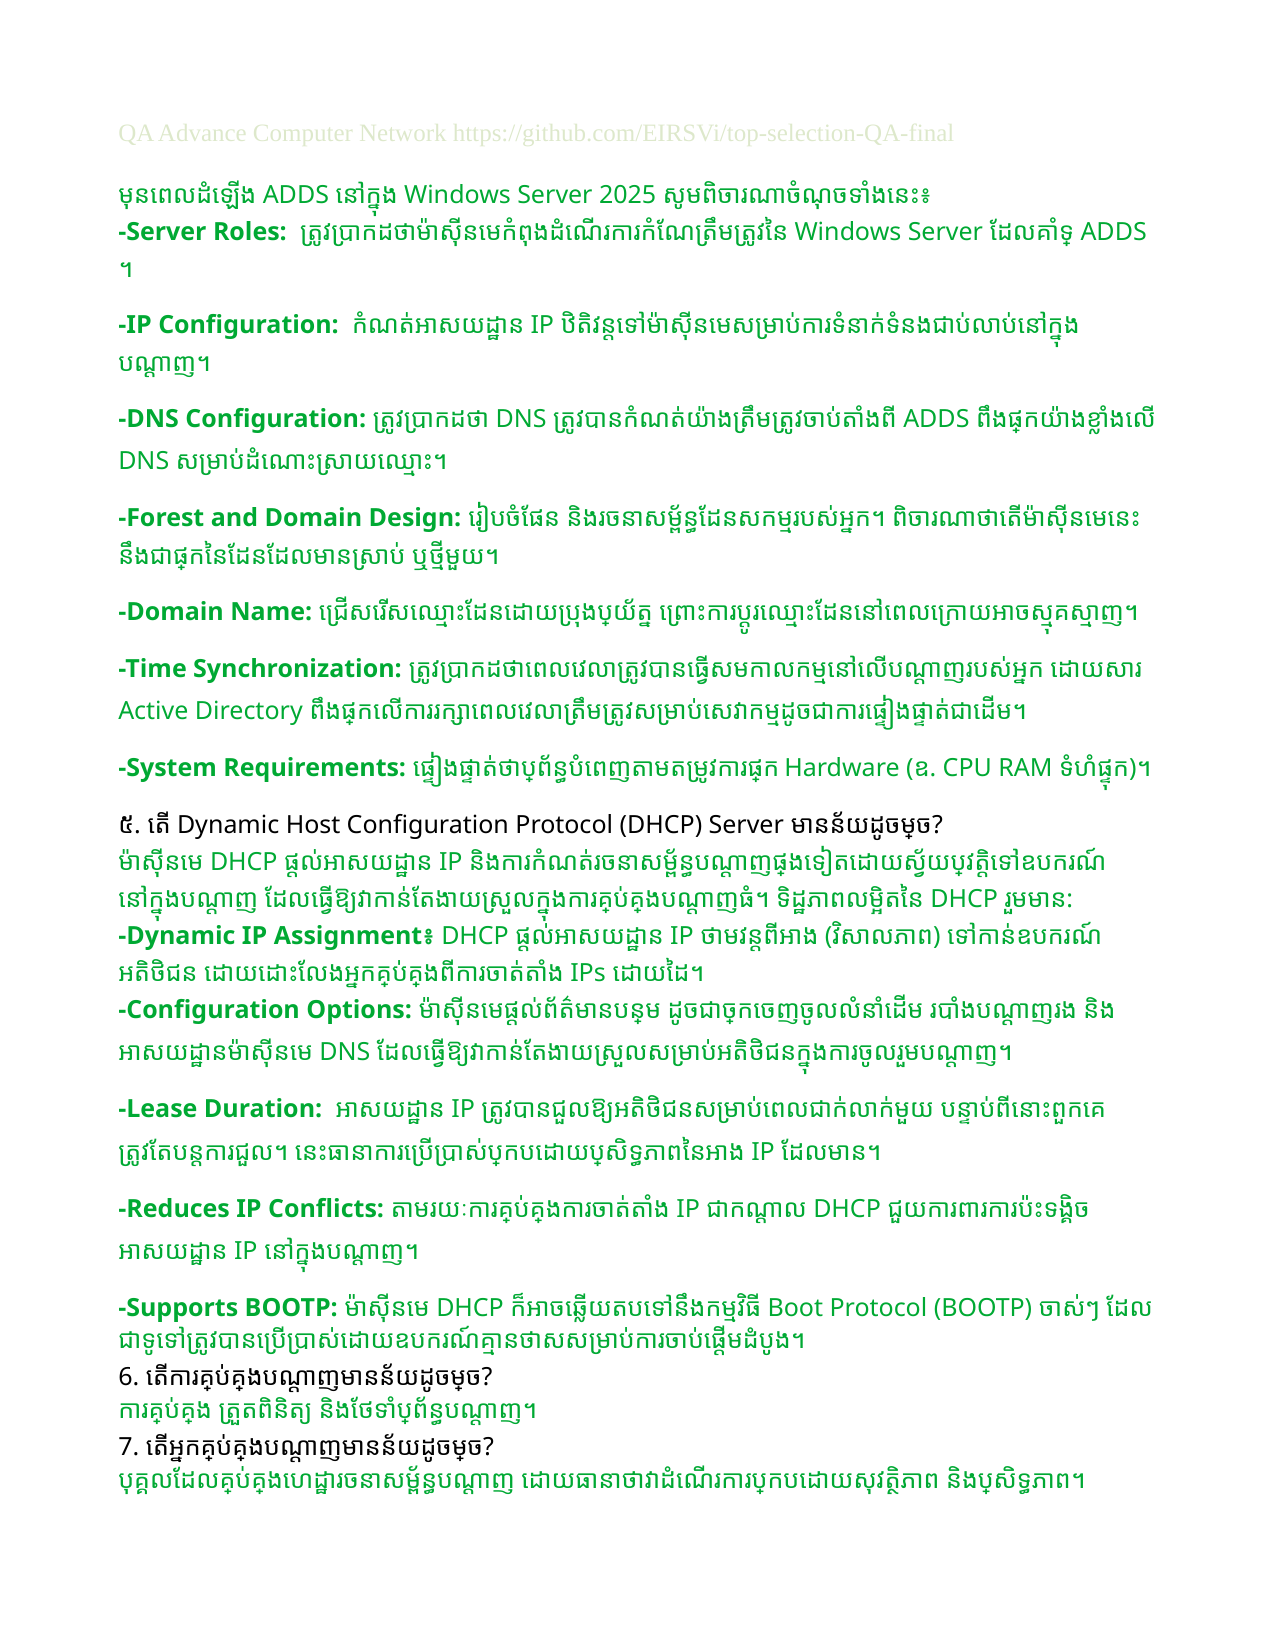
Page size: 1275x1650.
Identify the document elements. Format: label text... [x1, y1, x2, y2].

text -Reduces IP Conflicts: តាមរយៈការគ្រប់គ្រងការចាត់តាំង IP ជាកណ្តាល DHCP ជួយការពារការប៉ះទង្គិចអាសយដ្ឋាន IP នៅក្នុងបណ្តាញ។ [118, 1190, 1157, 1269]
text -IP Configuration: កំណត់អាសយដ្ឋាន IP ឋិតិវន្តទៅម៉ាស៊ីនមេសម្រាប់ការទំនាក់ទំនងជាប់លាប់នៅក្នុងបណ្តាញ។ [118, 307, 1157, 381]
text ការគ្រប់គ្រង ត្រួតពិនិត្យ និងថែទាំប្រព័ន្ធបណ្តាញ។ [118, 1396, 1157, 1429]
text -Domain Name: ជ្រើសរើសឈ្មោះដែនដោយប្រុងប្រយ័ត្ន ព្រោះការប្តូរឈ្មោះដែននៅពេលក្រោយអាចស្មុគស្មាញ។ [118, 594, 1157, 631]
text មុនពេលដំឡើង ADDS នៅក្នុង Windows Server 2025 សូមពិចារណាចំណុចទាំងនេះ៖ [118, 176, 1157, 213]
text បុគ្គលដែលគ្រប់គ្រងហេដ្ឋារចនាសម្ព័ន្ធបណ្តាញ ដោយធានាថាវាដំណើរការប្រកបដោយសុវត្ថិភាព និងប្រសិទ្ធភាព។ [118, 1466, 1157, 1498]
text -Supports BOOTP: ម៉ាស៊ីនមេ DHCP ក៏អាចឆ្លើយតបទៅនឹងកម្មវិធី Boot Protocol (BOOTP) ចាស់ៗ ដែលជាទូទៅត្រូវបានប្រើប្រាស់ដោយឧបករណ៍គ្មានថាសសម្រាប់ការចាប់ផ្ដើមដំបូង។ [118, 1289, 1157, 1359]
text -Time Synchronization: ត្រូវប្រាកដថាពេលវេលាត្រូវបានធ្វើសមកាលកម្មនៅលើបណ្តាញរបស់អ្នក ដោយសារ Active Directory ពឹងផ្អែកលើការរក្សាពេលវេលាត្រឹមត្រូវសម្រាប់សេវាកម្មដូចជាការផ្ទៀងផ្ទាត់ជាដើម។ [118, 651, 1157, 730]
text -Lease Duration: អាសយដ្ឋាន IP ត្រូវបានជួលឱ្យអតិថិជនសម្រាប់ពេលជាក់លាក់មួយ បន្ទាប់ពីនោះពួកគេត្រូវតែបន្តការជួល។ នេះធានាការប្រើប្រាស់ប្រកបដោយប្រសិទ្ធភាពនៃអាង IP ដែលមាន។ [118, 1091, 1157, 1170]
text -Server Roles: ត្រូវប្រាកដថាម៉ាស៊ីនមេកំពុងដំណើរការកំណែត្រឹមត្រូវនៃ Windows Server ដែលគាំទ្រ ADDS ។ [118, 213, 1157, 288]
text -Forest and Domain Design: រៀបចំផែន និងរចនាសម្ព័ន្ធដែនសកម្មរបស់អ្នក។ ពិចារណាថាតើម៉ាស៊ីនមេនេះនឹងជាផ្នែកនៃដែនដែលមានស្រាប់ ឬថ្មីមួយ។ [118, 500, 1157, 574]
text -Configuration Options: ម៉ាស៊ីនមេផ្តល់ព័ត៌មានបន្ថែម ដូចជាច្រកចេញចូលលំនាំដើម របាំងបណ្ដាញរង និងអាសយដ្ឋានម៉ាស៊ីនមេ DNS ដែលធ្វើឱ្យវាកាន់តែងាយស្រួលសម្រាប់អតិថិជនក្នុងការចូលរួមបណ្តាញ។ [118, 992, 1157, 1071]
text 7. តើអ្នកគ្រប់គ្រងបណ្តាញមានន័យដូចម្តេច? [118, 1429, 1157, 1466]
text -Dynamic IP Assignment៖ DHCP ផ្តល់អាសយដ្ឋាន IP ថាមវន្តពីអាង (វិសាលភាព) ទៅកាន់ឧបករណ៍អតិថិជន ដោយដោះលែងអ្នកគ្រប់គ្រងពីការចាត់តាំង IPs ដោយដៃ។ [118, 918, 1157, 992]
text ៥. តើ Dynamic Host Configuration Protocol (DHCP) Server មានន័យដូចម្តេច? [118, 807, 1157, 844]
text 6. តើការគ្រប់គ្រងបណ្តាញមានន័យដូចម្តេច? [118, 1359, 1157, 1396]
text -System Requirements: ផ្ទៀងផ្ទាត់ថាប្រព័ន្ធបំពេញតាមតម្រូវការផ្នែកHardware (ឧ. CPU RAM ទំហំផ្ទុក)។ [118, 750, 1157, 787]
text -DNS Configuration: ត្រូវប្រាកដថា DNS ត្រូវបានកំណត់យ៉ាងត្រឹមត្រូវចាប់តាំងពី ADDS ពឹងផ្អែកយ៉ាងខ្លាំងលើ DNS សម្រាប់ដំណោះស្រាយឈ្មោះ។ [118, 401, 1157, 480]
text ម៉ាស៊ីនមេ DHCP ផ្តល់អាសយដ្ឋាន IP និងការកំណត់រចនាសម្ព័ន្ធបណ្តាញផ្សេងទៀតដោយស្វ័យប្រវត្តិទៅឧបករណ៍នៅក្នុងបណ្តាញ ដែលធ្វើឱ្យវាកាន់តែងាយស្រួលក្នុងការគ្រប់គ្រងបណ្តាញធំ។ ទិដ្ឋភាពលម្អិតនៃ DHCP រួមមាន: [118, 844, 1157, 918]
